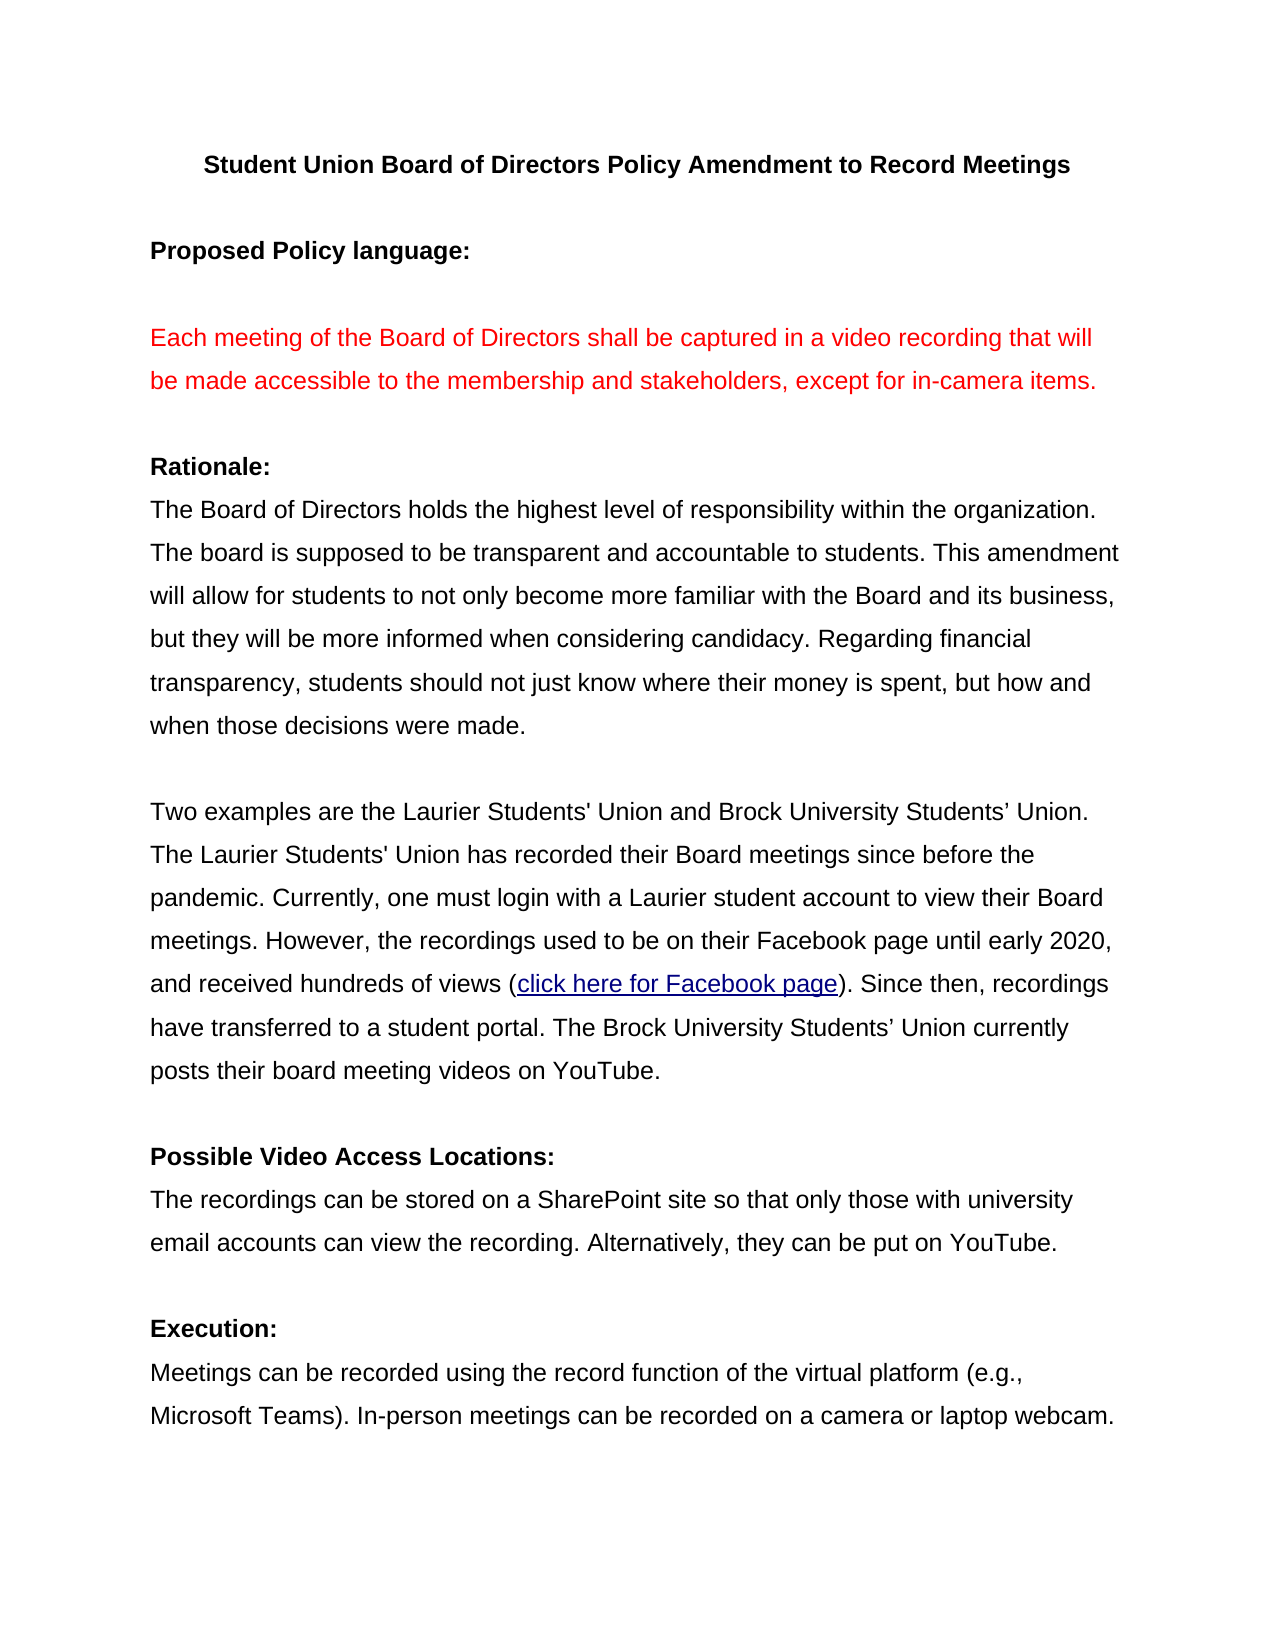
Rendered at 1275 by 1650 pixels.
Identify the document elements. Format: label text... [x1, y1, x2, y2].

text Two examples are the Laurier Students' Union and Brock University Students’ Union. The Laurier Students' Union has recorded their Board meetings since before the pandemic. Currently, one must login with a Laurier student account to view their Board meetings. However, the recordings used to be on their Facebook page until early 2020, and received hundreds of views (click here for Facebook page). Since then, recordings have transferred to a student portal. The Brock University Students’ Union currently posts their board meeting videos on YouTube. [150, 797, 1125, 1084]
text Rationale: [150, 452, 1125, 481]
text Possible Video Access Locations: [150, 1142, 1125, 1171]
text Execution: [150, 1314, 1125, 1343]
text Meetings can be recorded using the record function of the virtual platform (e.g., Microsoft Teams). In-person meetings can be recorded on a camera or laptop webcam. [150, 1357, 1125, 1429]
text Student Union Board of Directors Policy Amendment to Record Meetings [150, 150, 1125, 179]
text Proposed Policy language: [150, 236, 1125, 265]
text The Board of Directors holds the highest level of responsibility within the organization. The board is supposed to be transparent and accountable to students. This amendment will allow for students to not only become more familiar with the Board and its business, but they will be more informed when considering candidacy. Regarding financial transparency, students should not just know where their money is spent, but how and when those decisions were made. [150, 495, 1125, 739]
text The recordings can be stored on a SharePoint site so that only those with university email accounts can view the recording. Alternatively, they can be put on YouTube. [150, 1185, 1125, 1257]
text Each meeting of the Board of Directors shall be captured in a video recording that will be made accessible to the membership and stakeholders, except for in-camera items. [150, 322, 1125, 394]
